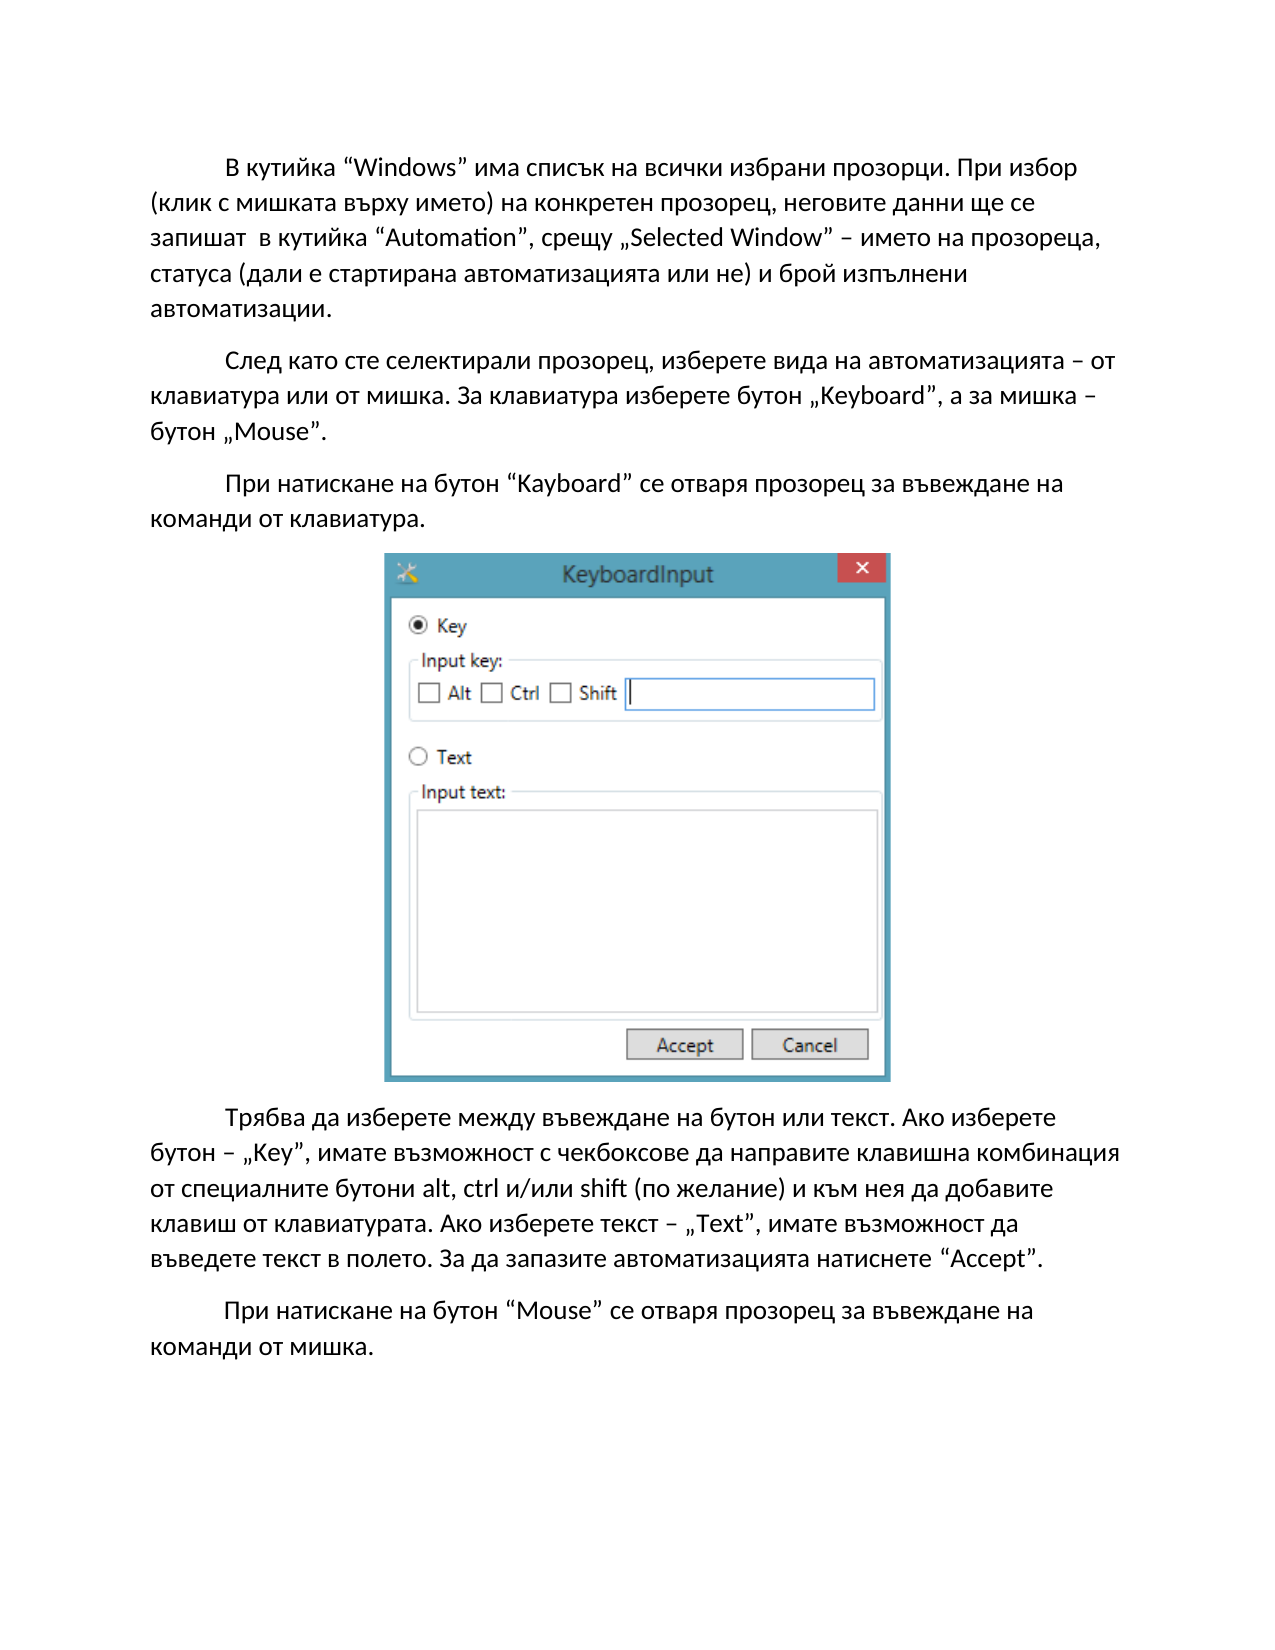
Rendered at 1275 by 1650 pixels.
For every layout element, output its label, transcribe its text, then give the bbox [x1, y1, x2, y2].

text При натискане на бутон “Mouse” се отваря прозорец за въвеждане на команди от мишка. [150, 1293, 1125, 1362]
text Трябва да изберете между въвеждане на бутон или текст. Ако изберете бутон – „Key”, имате възможност с чекбоксове да направите клавишна комбинация от специалните бутони alt, ctrl и/или shift (по желание) и към нея да добавите клавиш от клавиатурата. Ако изберете текст – „Text”, имате възможност да въведете текст в полето. За да запазите автоматизацията натиснете “Accept”. [150, 1100, 1125, 1274]
text В кутийка “Windows” има списък на всички избрани прозорци. При избор (клик с мишката върху името) на конкретен прозорец, неговите данни ще се запишат в кутийка “Automation”, срещу „Selected Window” – името на прозореца, статуса (дали е стартирана автоматизацията или не) и брой изпълнени автоматизации. [150, 150, 1125, 324]
text След като сте селектирали прозорец, изберете вида на автоматизацията – от клавиатура или от мишка. За клавиатура изберете бутон „Keyboard”, а за мишка – бутон „Mouse”. [150, 343, 1125, 447]
text При натискане на бутон “Kayboard” се отваря прозорец за въвеждане на команди от клавиатура. [150, 466, 1125, 534]
